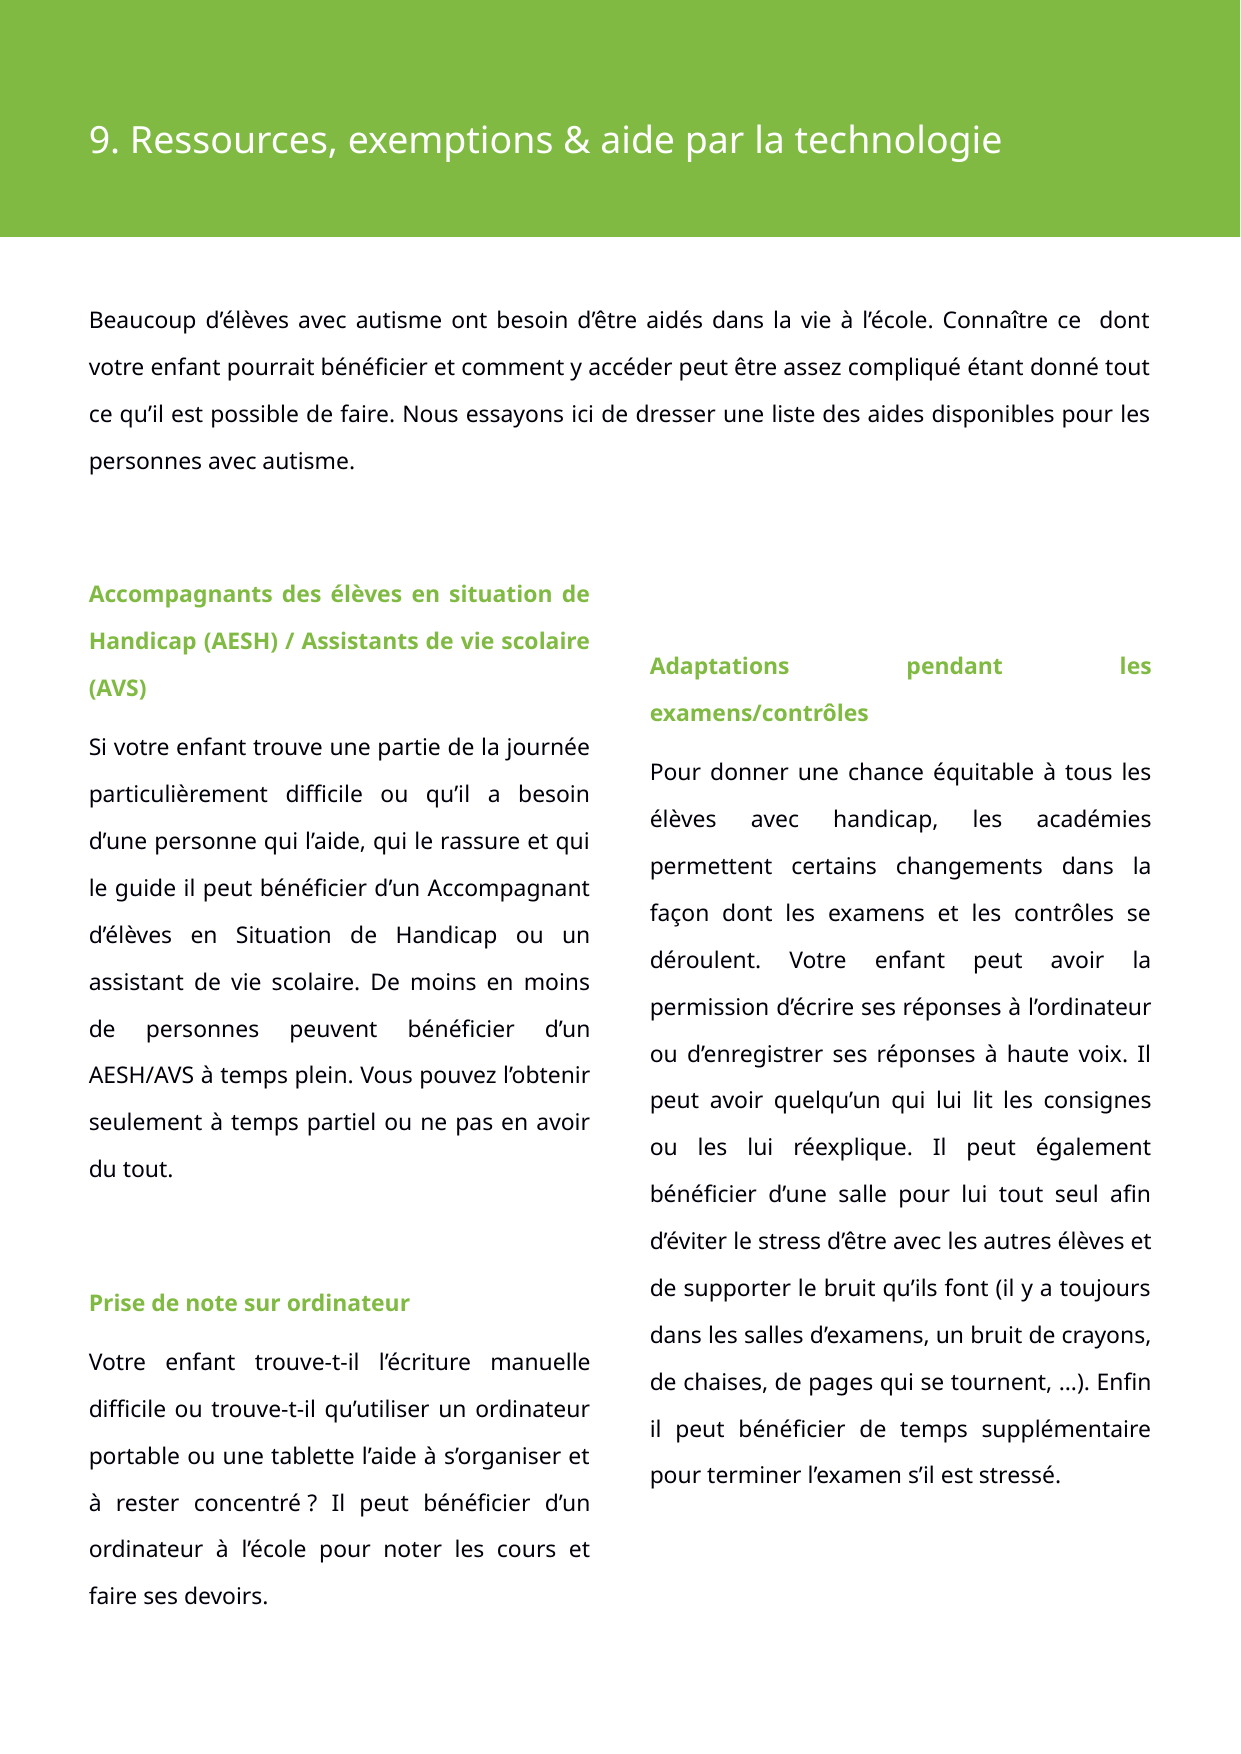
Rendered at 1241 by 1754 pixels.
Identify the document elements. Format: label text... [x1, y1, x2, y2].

subtitle Prise de note sur ordinateur [88, 1286, 591, 1318]
text Beaucoup d’élèves avec autisme ont besoin d’être aidés dans la vie à l’école. Connaître ce dont votre enfant pourrait bénéficier et comment y accéder peut être assez compliqué étant donné tout ce qu’il est possible de faire. Nous essayons ici de dresser une liste des aides disponibles pour les personnes avec autisme. [88, 304, 1152, 476]
text Pour donner une chance équitable à tous les élèves avec handicap, les académies permettent certains changements dans la façon dont les examens et les contrôles se déroulent. Votre enfant peut avoir la permission d’écrire ses réponses à l’ordinateur ou d’enregistrer ses réponses à haute voix. Il peut avoir quelqu’un qui lui lit les consignes ou les lui réexplique. Il peut également bénéficier d’une salle pour lui tout seul afin d’éviter le stress d’être avec les autres élèves et de supporter le bruit qu’ils font (il y a toujours dans les salles d’examens, un bruit de crayons, de chaises, de pages qui se tournent, …). Enfin il peut bénéficier de temps supplémentaire pour terminer l’examen s’il est stressé. [649, 756, 1152, 1491]
subtitle Adaptations pendant les examens/contrôles [649, 650, 1152, 728]
text Votre enfant trouve-t-il l’écriture manuelle difficile ou trouve-t-il qu’utiliser un ordinateur portable ou une tablette l’aide à s’organiser et à rester concentré ? Il peut bénéficier d’un ordinateur à l’école pour noter les cours et faire ses devoirs. [88, 1346, 591, 1611]
subtitle 9. Ressources, exemptions & aide par la technologie [88, 113, 1152, 164]
subtitle Accompagnants des élèves en situation de Handicap (AESH) / Assistants de vie scolaire (AVS) [88, 578, 591, 703]
text Si votre enfant trouve une partie de la journée particulièrement difficile ou qu’il a besoin d’une personne qui l’aide, qui le rassure et qui le guide il peut bénéficier d’un Accompagnant d’élèves en Situation de Handicap ou un assistant de vie scolaire. De moins en moins de personnes peuvent bénéficier d’un AESH/AVS à temps plein. Vous pouvez l’obtenir seulement à temps partiel ou ne pas en avoir du tout. [88, 731, 591, 1184]
